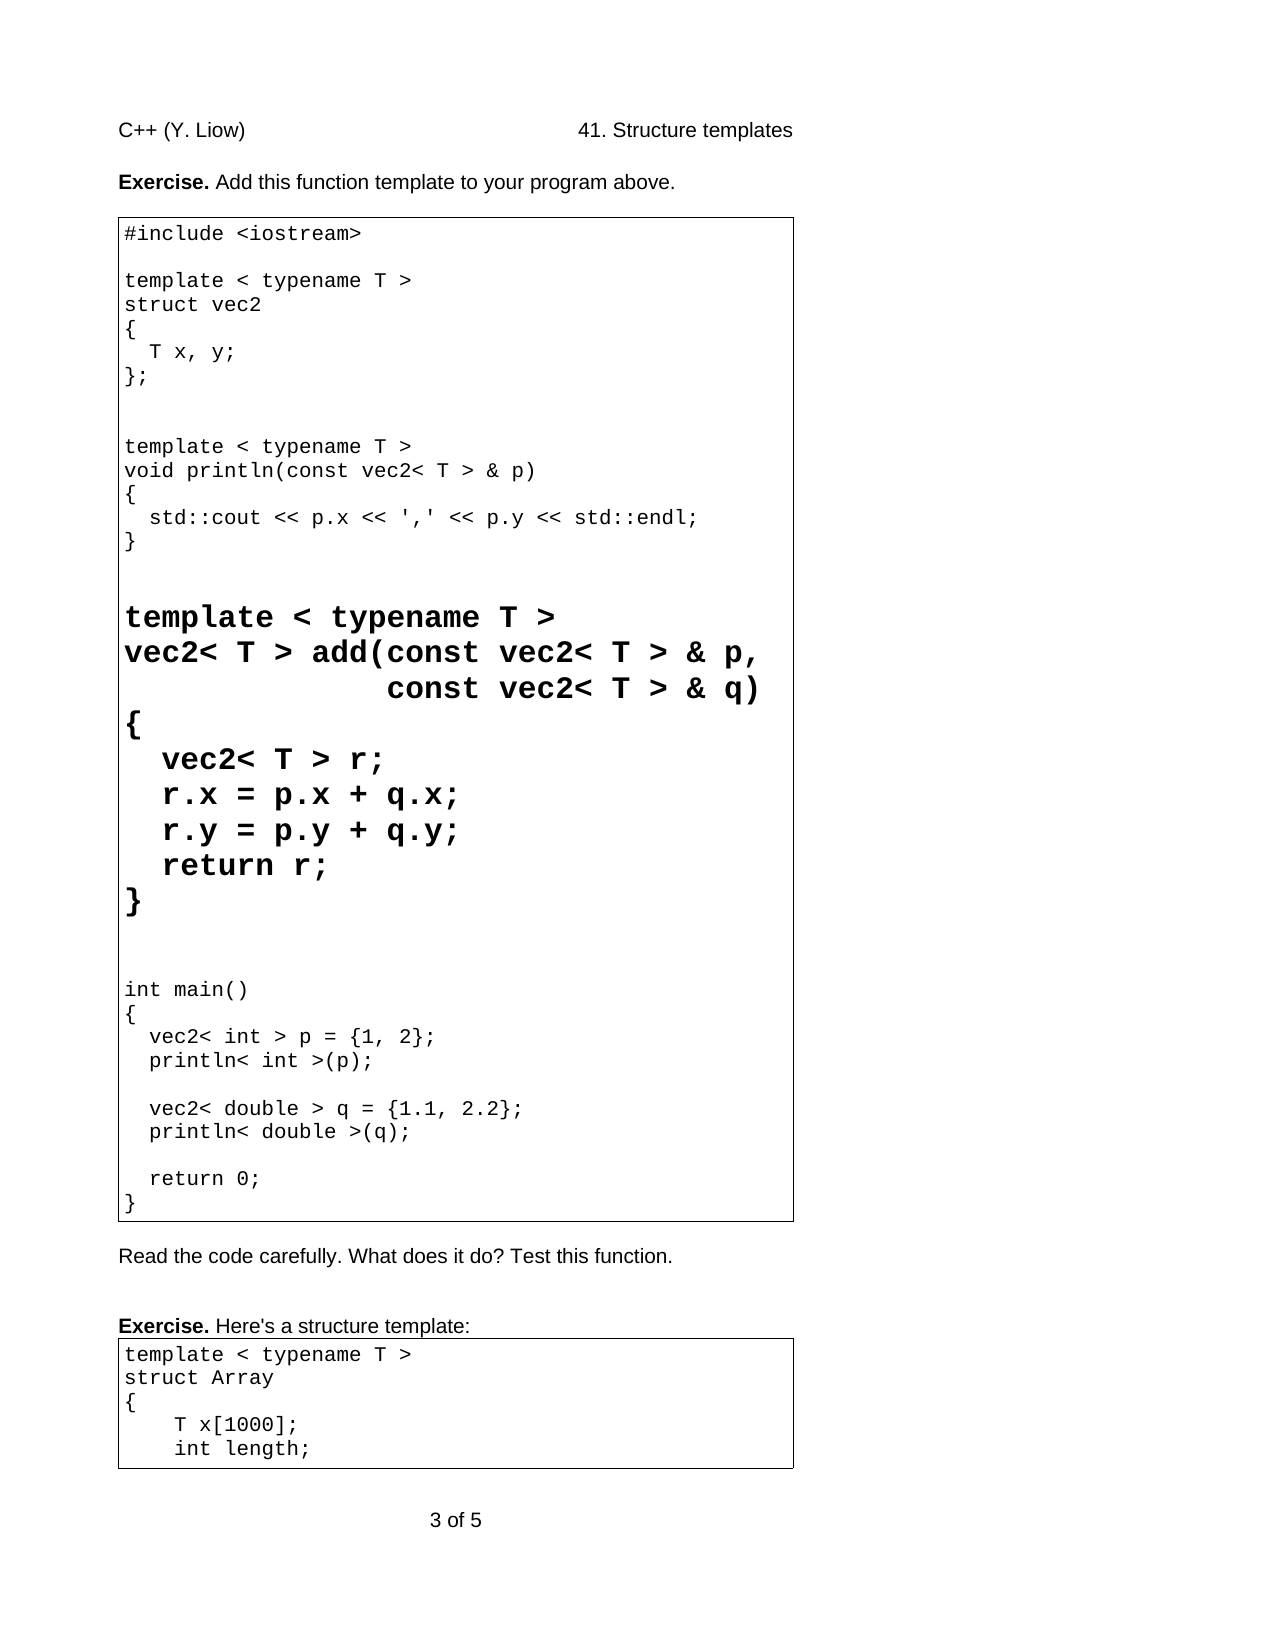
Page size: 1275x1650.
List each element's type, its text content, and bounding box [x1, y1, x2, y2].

text Exercise. Here's a structure template: [118, 1314, 793, 1338]
table_header template < typename T > struct Array { T x[1000]; int length; [119, 1339, 793, 1467]
table_header #include <iostream> template < typename T > struct vec2 { T x, y; }; template < typename T > void println(const vec2< T > & p) { std::cout << p.x << ',' << p.y << std::endl; } template < typename T > vec2< T > add(const vec2< T > & p, const vec2< T > & q) { vec2< T > r; r.x = p.x + q.x; r.y = p.y + q.y; return r; } int main() { vec2< int > p = {1, 2}; println< int >(p); vec2< double > q = {1.1, 2.2}; println< double >(q); return 0; } [119, 218, 793, 1221]
text Read the code carefully. What does it do? Test this function. [118, 1245, 793, 1268]
text Exercise. Add this function template to your program above. [118, 171, 793, 194]
